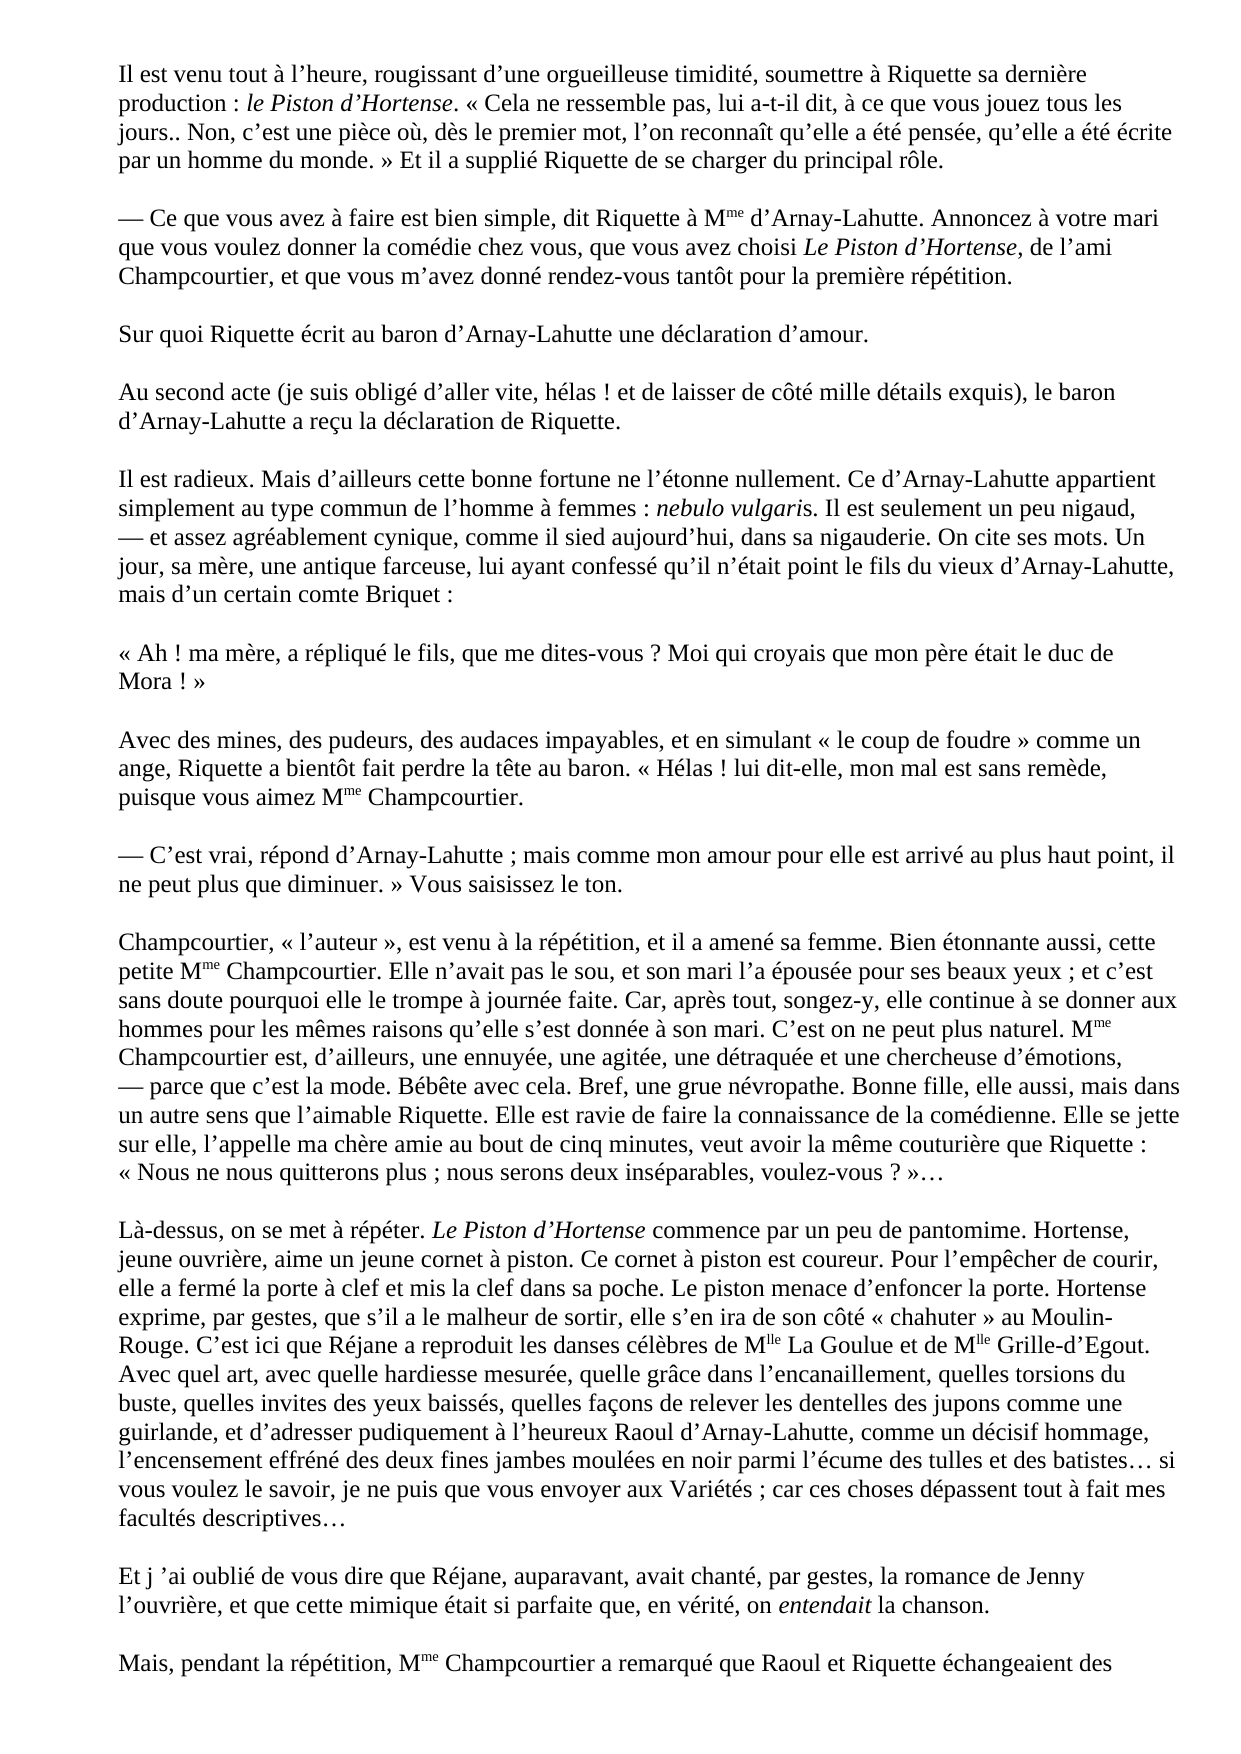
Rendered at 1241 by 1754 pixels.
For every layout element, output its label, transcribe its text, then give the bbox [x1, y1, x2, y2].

text « Ah ! ma mère, a répliqué le fils, que me dites-vous ? Moi qui croyais que mon père était le duc de Mora ! » [118, 638, 1181, 695]
text Il est radieux. Mais d’ailleurs cette bonne fortune ne l’étonne nullement. Ce d’Arnay-Lahutte appartient simplement au type commun de l’homme à femmes : nebulo vulgaris. Il est seulement un peu nigaud, — et assez agréablement cynique, comme il sied aujourd’hui, dans sa nigauderie. On cite ses mots. Un jour, sa mère, une antique farceuse, lui ayant confessé qu’il n’était point le fils du vieux d’Arnay-Lahutte, mais d’un certain comte Briquet : [118, 464, 1181, 608]
text — C’est vrai, répond d’Arnay-Lahutte ; mais comme mon amour pour elle est arrivé au plus haut point, il ne peut plus que diminuer. » Vous saisissez le ton. [118, 840, 1181, 898]
text Avec des mines, des pudeurs, des audaces impayables, et en simulant « le coup de foudre » comme un ange, Riquette a bientôt fait perdre la tête au baron. « Hélas ! lui dit-elle, mon mal est sans remède, puisque vous aimez Mme Champcourtier. [118, 725, 1181, 811]
text Là-dessus, on se met à répéter. Le Piston d’Hortense commence par un peu de pantomime. Hortense, jeune ouvrière, aime un jeune cornet à piston. Ce cornet à piston est coureur. Pour l’empêcher de courir, elle a fermé la porte à clef et mis la clef dans sa poche. Le piston menace d’enfoncer la porte. Hortense exprime, par gestes, que s’il a le malheur de sortir, elle s’en ira de son côté « chahuter » au Moulin-Rouge. C’est ici que Réjane a reproduit les danses célèbres de Mlle La Goulue et de Mlle Grille-d’Egout. Avec quel art, avec quelle hardiesse mesurée, quelle grâce dans l’encanaillement, quelles torsions du buste, quelles invites des yeux baissés, quelles façons de relever les dentelles des jupons comme une guirlande, et d’adresser pudiquement à l’heureux Raoul d’Arnay-Lahutte, comme un décisif hommage, l’encensement effréné des deux fines jambes moulées en noir parmi l’écume des tulles et des batistes… si vous voulez le savoir, je ne puis que vous envoyer aux Variétés ; car ces choses dépassent tout à fait mes facultés descriptives… [118, 1216, 1181, 1532]
text Mais, pendant la répétition, Mme Champcourtier a remarqué que Raoul et Riquette échangeaient des [118, 1648, 1181, 1677]
text Au second acte (je suis obligé d’aller vite, hélas ! et de laisser de côté mille détails exquis), le baron d’Arnay-Lahutte a reçu la déclaration de Riquette. [118, 377, 1181, 435]
text Il est venu tout à l’heure, rougissant d’une orgueilleuse timidité, soumettre à Riquette sa dernière production : le Piston d’Hortense. « Cela ne ressemble pas, lui a-t-il dit, à ce que vous jouez tous les jours.. Non, c’est une pièce où, dès le premier mot, l’on reconnaît qu’elle a été pensée, qu’elle a été écrite par un homme du monde. » Et il a supplié Riquette de se charger du principal rôle. [118, 59, 1181, 174]
text Champcourtier, « l’auteur », est venu à la répétition, et il a amené sa femme. Bien étonnante aussi, cette petite Mme Champcourtier. Elle n’avait pas le sou, et son mari l’a épousée pour ses beaux yeux ; et c’est sans doute pourquoi elle le trompe à journée faite. Car, après tout, songez-y, elle continue à se donner aux hommes pour les mêmes raisons qu’elle s’est donnée à son mari. C’est on ne peut plus naturel. Mme Champcourtier est, d’ailleurs, une ennuyée, une agitée, une détraquée et une chercheuse d’émotions, — parce que c’est la mode. Bébête avec cela. Bref, une grue névropathe. Bonne fille, elle aussi, mais dans un autre sens que l’aimable Riquette. Elle est ravie de faire la connaissance de la comédienne. Elle se jette sur elle, l’appelle ma chère amie au bout de cinq minutes, veut avoir la même couturière que Riquette : « Nous ne nous quitterons plus ; nous serons deux inséparables, voulez-vous ? »… [118, 927, 1181, 1186]
text Et j ’ai oublié de vous dire que Réjane, auparavant, avait chanté, par gestes, la romance de Jenny l’ouvrière, et que cette mimique était si parfaite que, en vérité, on entendait la chanson. [118, 1561, 1181, 1619]
text Sur quoi Riquette écrit au baron d’Arnay-Lahutte une déclaration d’amour. [118, 319, 1181, 348]
text — Ce que vous avez à faire est bien simple, dit Riquette à Mme d’Arnay-Lahutte. Annoncez à votre mari que vous voulez donner la comédie chez vous, que vous avez choisi Le Piston d’Hortense, de l’ami Champcourtier, et que vous m’avez donné rendez-vous tantôt pour la première répétition. [118, 203, 1181, 290]
